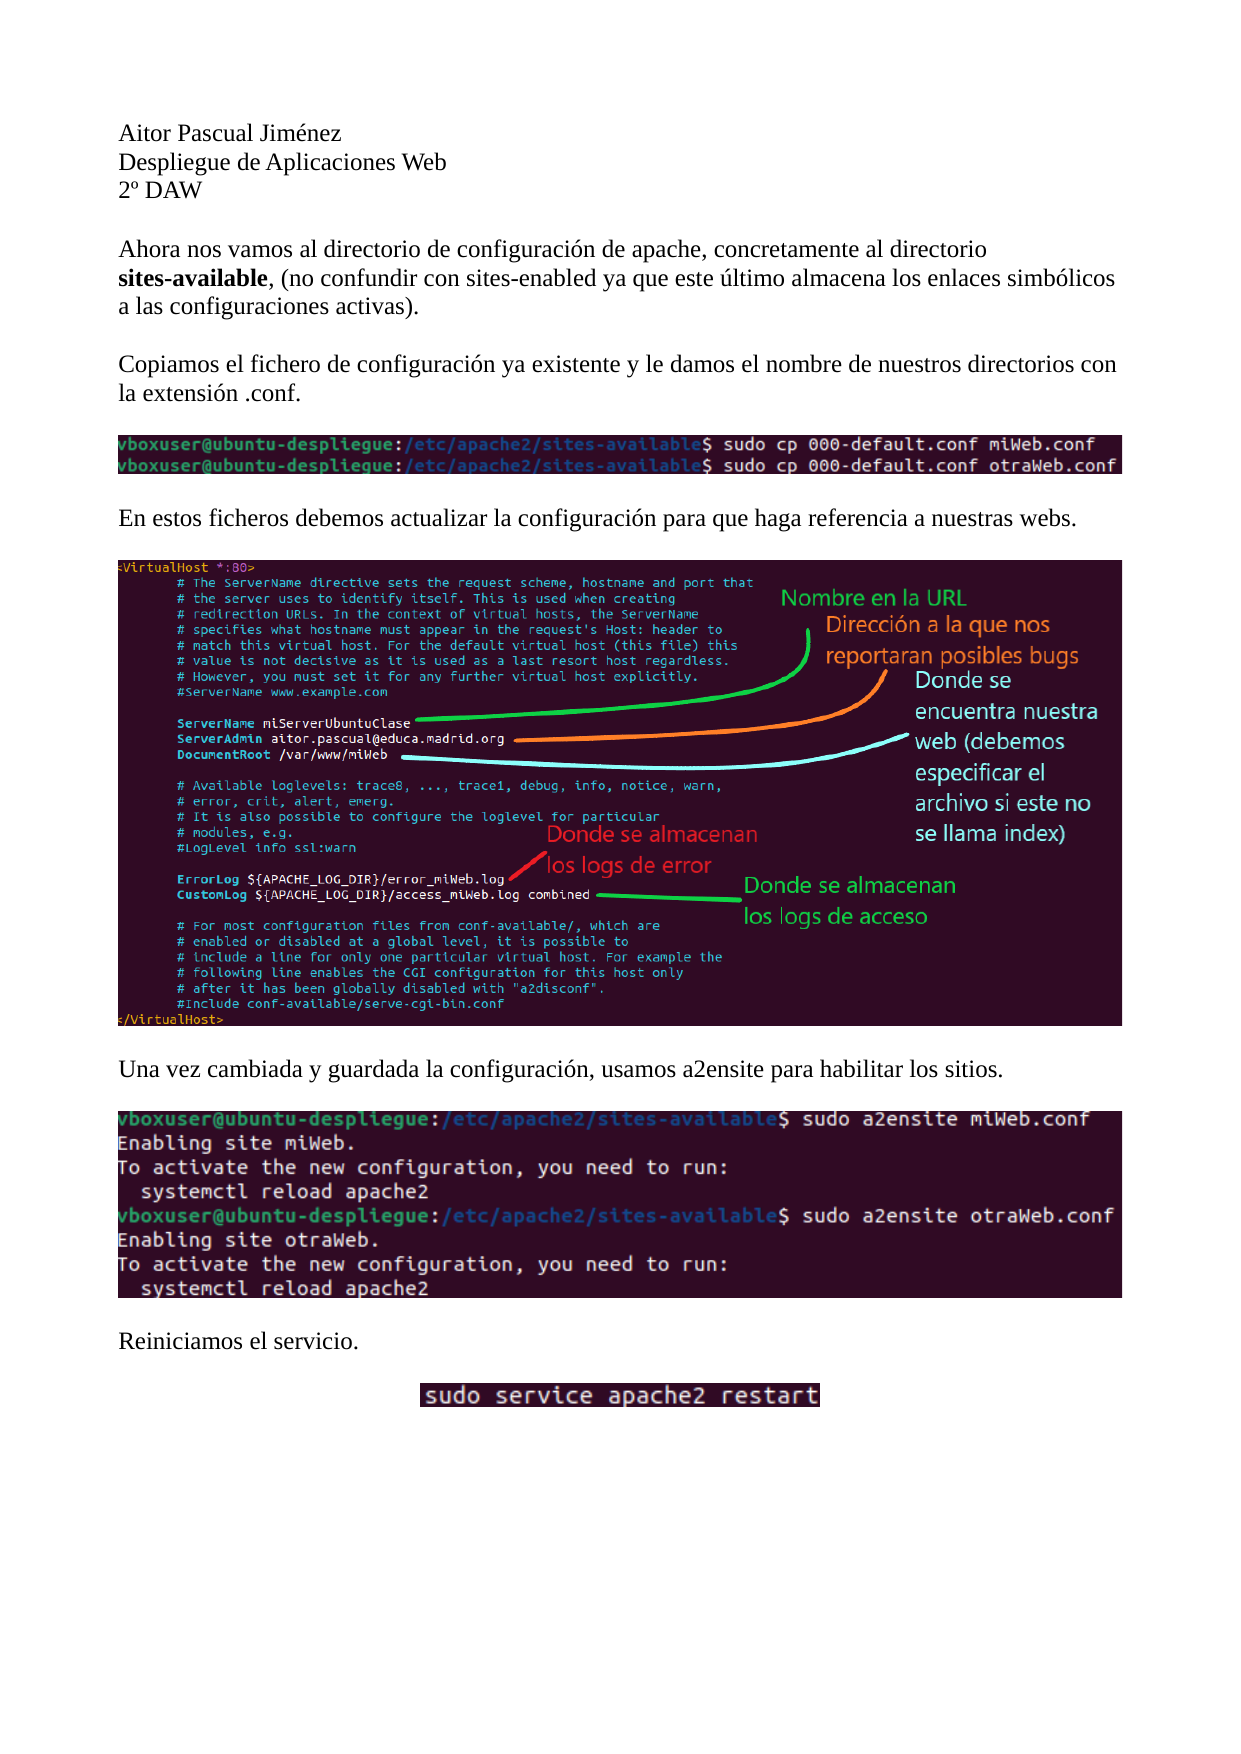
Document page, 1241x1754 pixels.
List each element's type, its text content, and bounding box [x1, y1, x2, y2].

text En estos ficheros debemos actualizar la configuración para que haga referencia a nuestras webs. [118, 503, 1122, 532]
text Reiniciamos el servicio. [118, 1326, 1122, 1355]
text sites-available, (no confundir con sites-enabled ya que este último almacena los enlaces simbólicos a las configuraciones activas). [118, 263, 1122, 320]
text Una vez cambiada y guardada la configuración, usamos a2ensite para habilitar los sitios. [118, 1054, 1122, 1083]
picture [118, 1111, 1123, 1298]
picture [118, 435, 1123, 474]
picture [420, 1383, 820, 1407]
text Ahora nos vamos al directorio de configuración de apache, concretamente al directorio [118, 234, 1122, 263]
picture [118, 560, 1123, 1026]
text Copiamos el fichero de configuración ya existente y le damos el nombre de nuestros directorios con la extensión .conf. [118, 349, 1122, 406]
